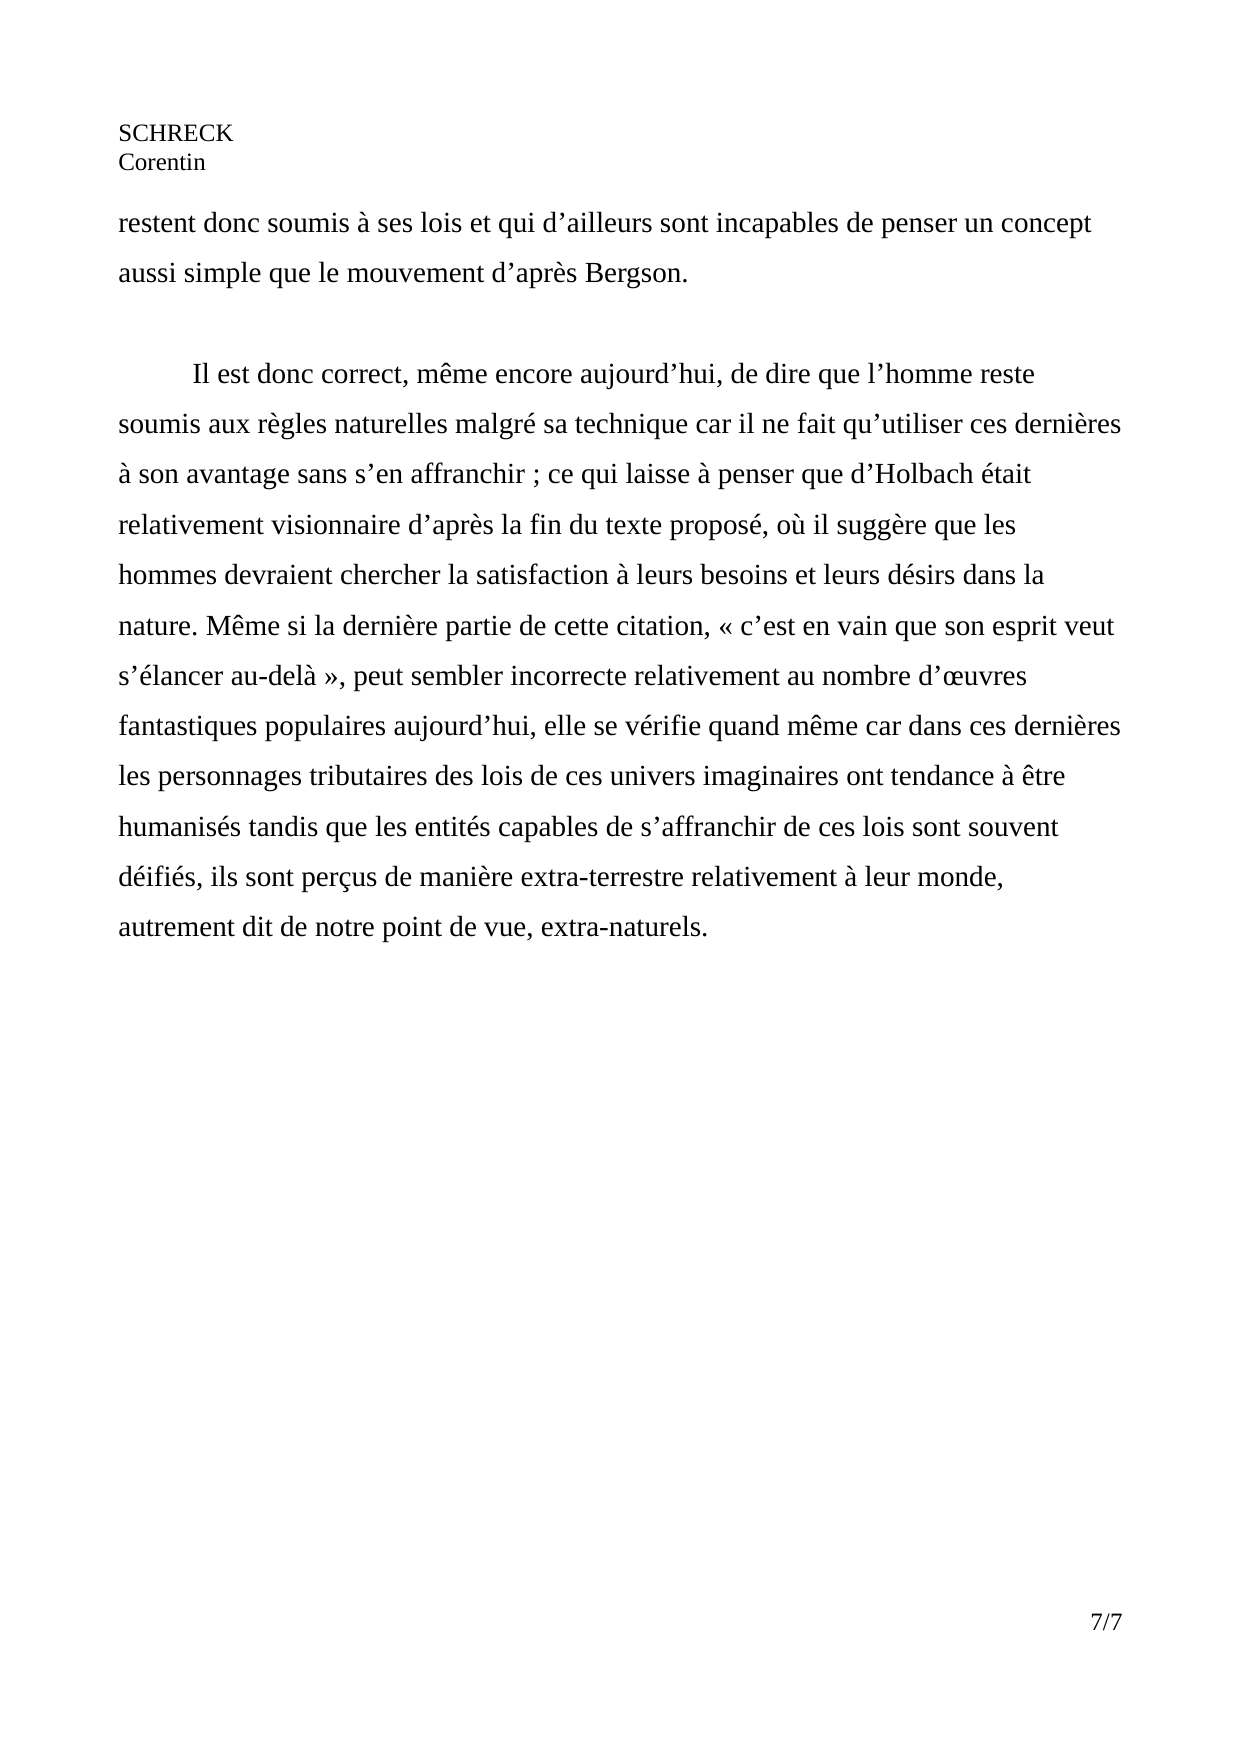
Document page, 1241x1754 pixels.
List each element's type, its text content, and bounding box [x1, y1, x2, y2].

text restent donc soumis à ses lois et qui d’ailleurs sont incapables de penser un concept aussi simple que le mouvement d’après Bergson. [118, 205, 1122, 289]
text Il est donc correct, même encore aujourd’hui, de dire que l’homme reste soumis aux règles naturelles malgré sa technique car il ne fait qu’utiliser ces dernières à son avantage sans s’en affranchir ; ce qui laisse à penser que d’Holbach était relativement visionnaire d’après la fin du texte proposé, où il suggère que les hommes devraient chercher la satisfaction à leurs besoins et leurs désirs dans la nature. Même si la dernière partie de cette citation, « c’est en vain que son esprit veut s’élancer au-delà », peut sembler incorrecte relativement au nombre d’œuvres fantastiques populaires aujourd’hui, elle se vérifie quand même car dans ces dernières les personnages tributaires des lois de ces univers imaginaires ont tendance à être humanisés tandis que les entités capables de s’affranchir de ces lois sont souvent déifiés, ils sont perçus de manière extra-terrestre relativement à leur monde, autrement dit de notre point de vue, extra-naturels. [118, 356, 1122, 943]
